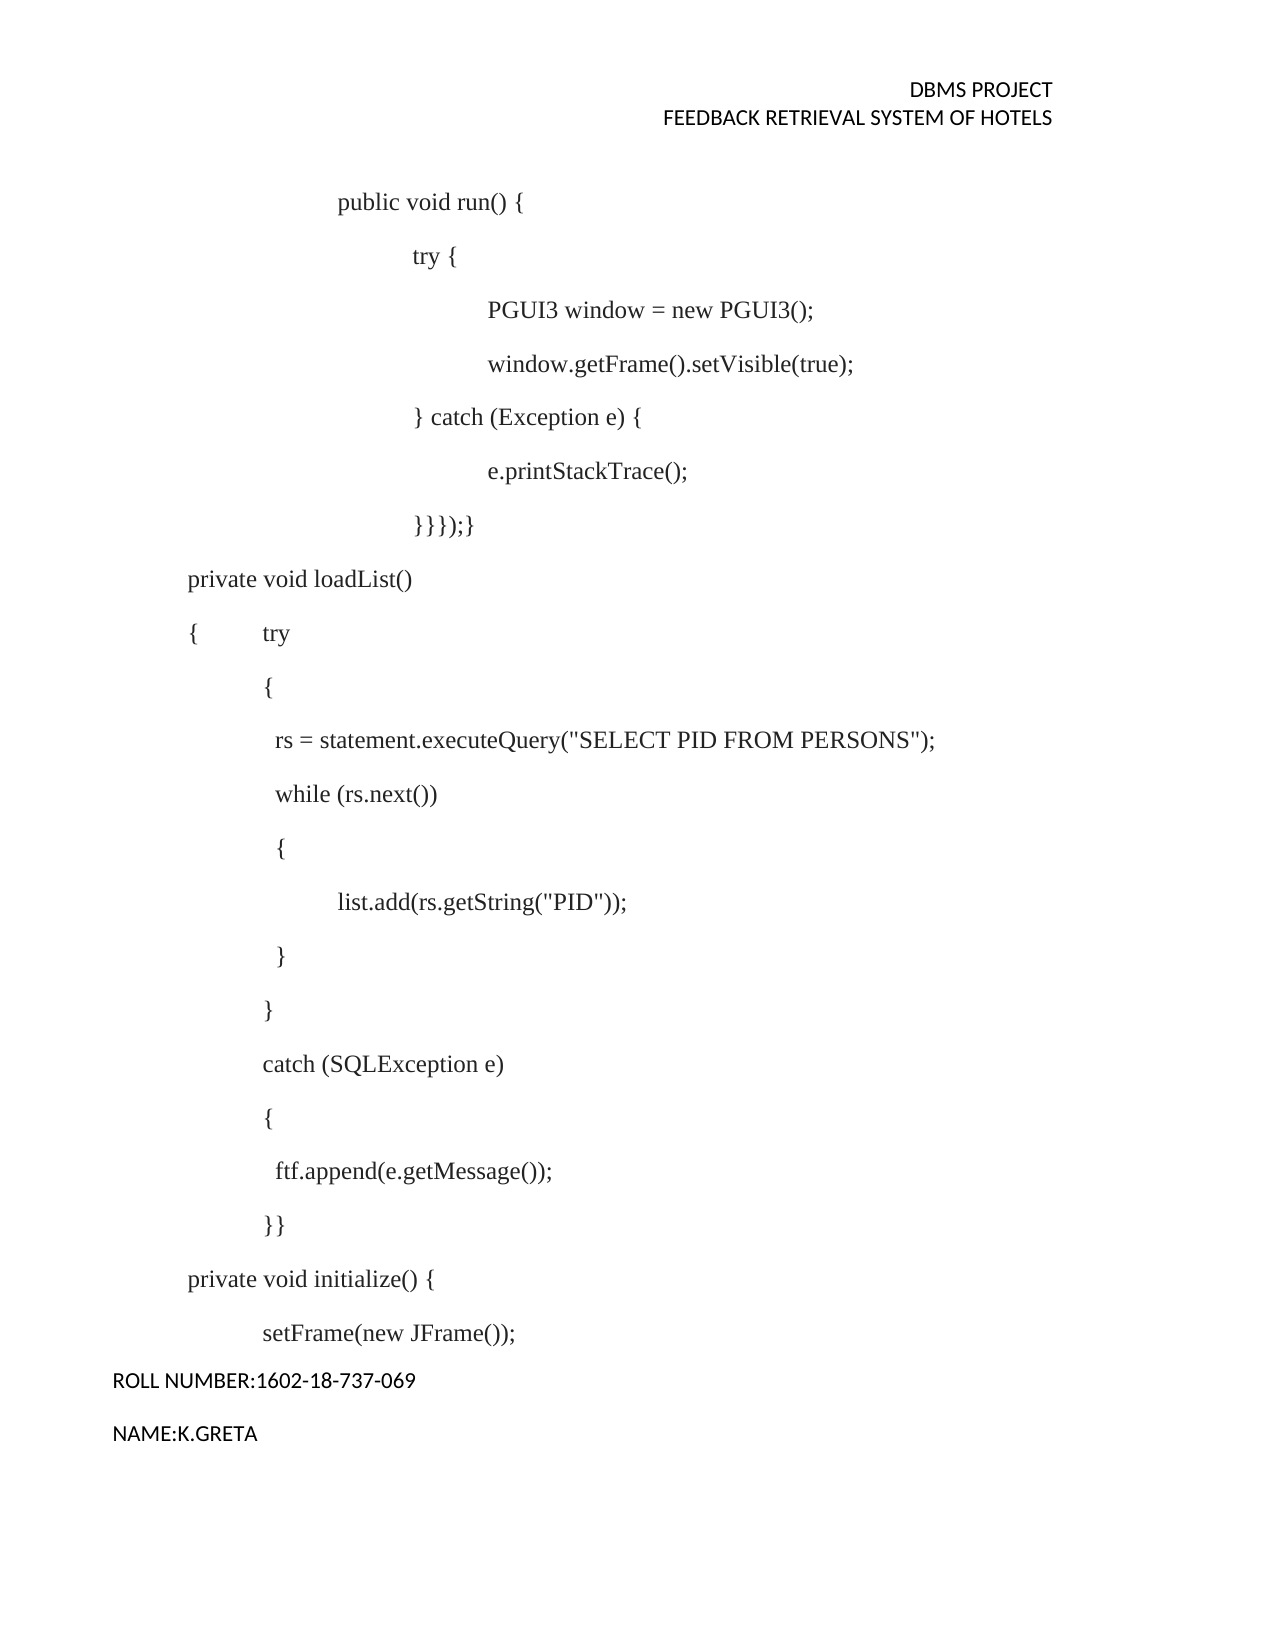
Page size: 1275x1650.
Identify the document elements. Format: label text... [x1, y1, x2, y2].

text while (rs.next()) [112, 779, 1162, 808]
text PGUI3 window = new PGUI3(); [112, 295, 1162, 323]
text window.getFrame().setVisible(true); [112, 349, 1162, 377]
text try { [112, 241, 1162, 270]
text private void loadList() [112, 564, 1162, 593]
text }}});} [112, 510, 1162, 539]
text e.printStackTrace(); [112, 456, 1162, 485]
text } [112, 941, 1162, 970]
text ftf.append(e.getMessage()); [112, 1156, 1162, 1185]
text public void run() { [112, 187, 1162, 216]
text }} [112, 1210, 1162, 1239]
text { [112, 672, 1162, 701]
text catch (SQLException e) [112, 1049, 1162, 1077]
text list.add(rs.getString("PID")); [112, 887, 1162, 916]
text { [112, 833, 1162, 862]
text { try [112, 618, 1162, 647]
text } catch (Exception e) { [112, 402, 1162, 431]
text setFrame(new JFrame()); [112, 1318, 1162, 1347]
text } [112, 995, 1162, 1024]
text private void initialize() { [112, 1264, 1162, 1293]
text { [112, 1103, 1162, 1131]
text rs = statement.executeQuery("SELECT PID FROM PERSONS"); [112, 726, 1162, 754]
